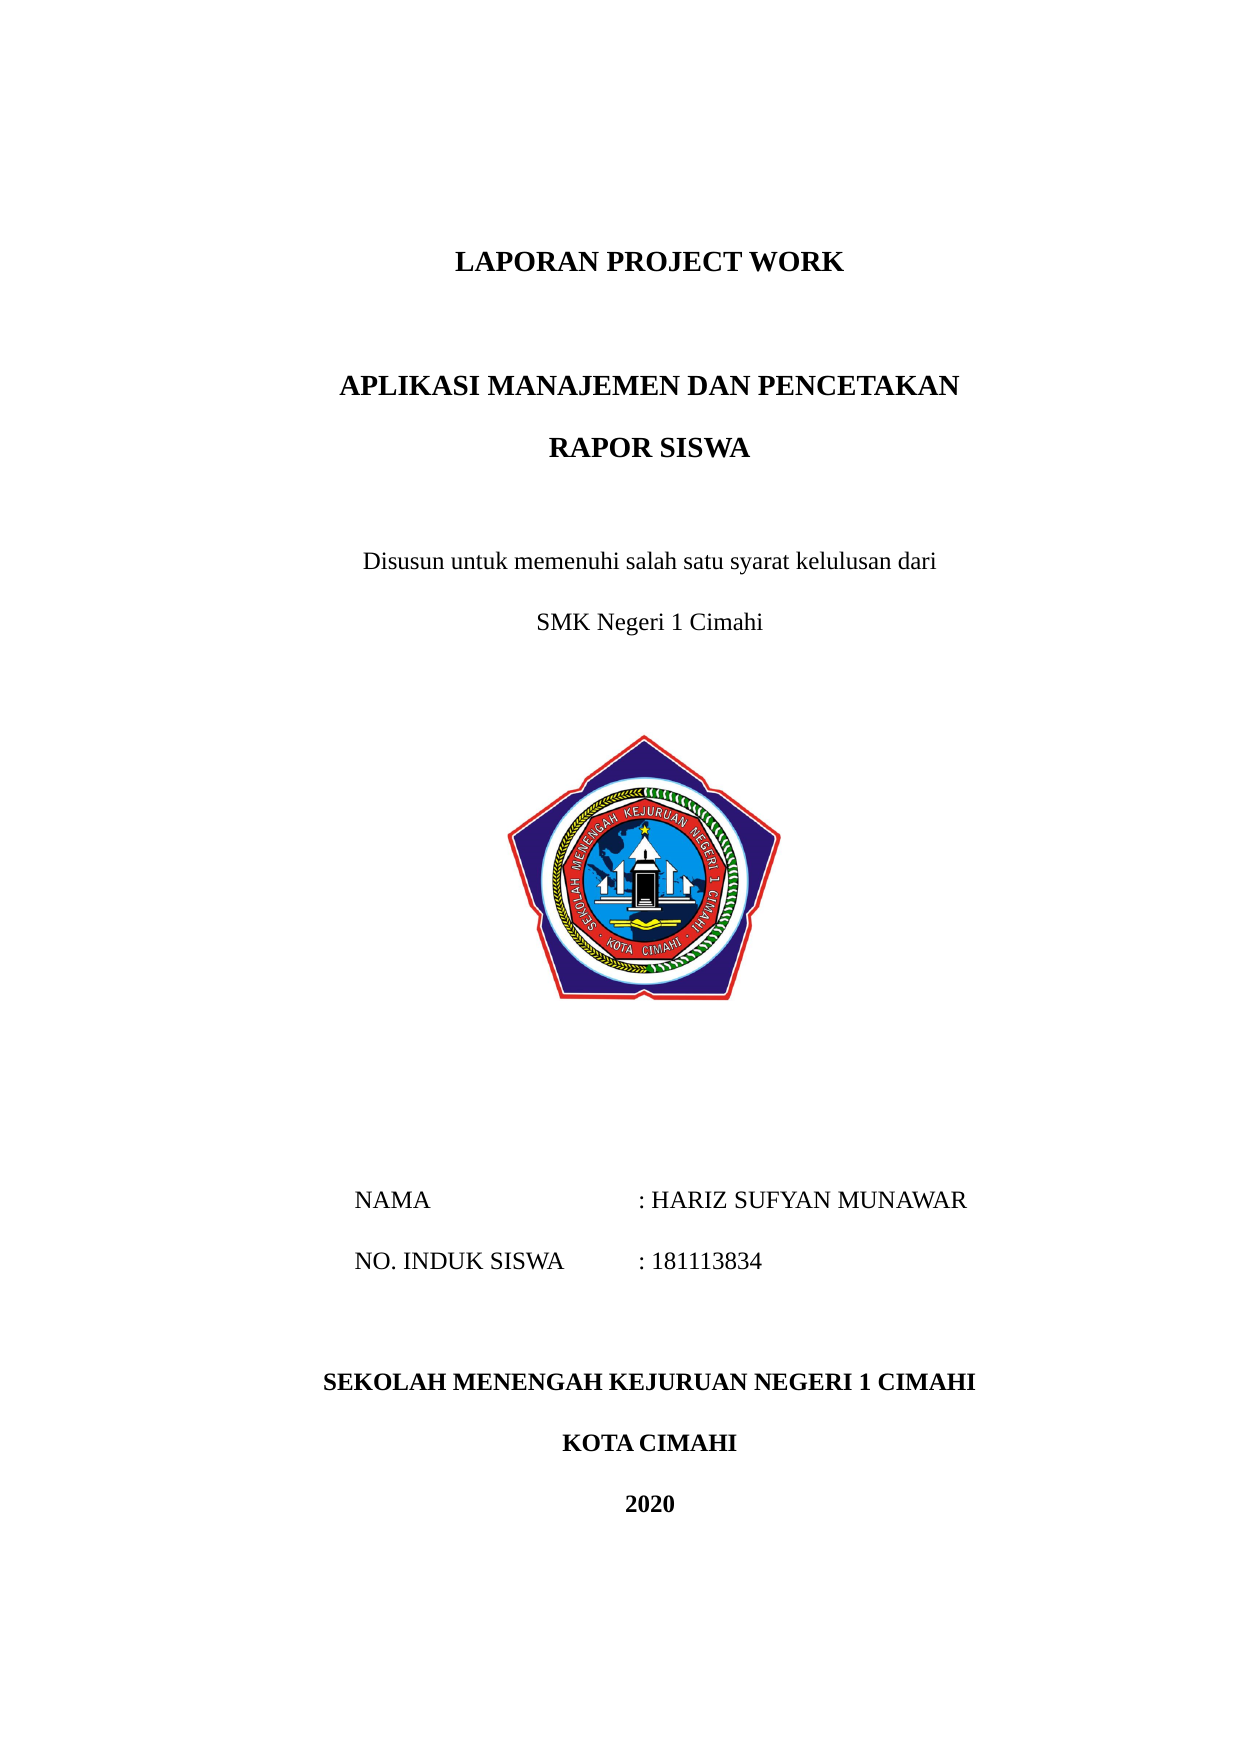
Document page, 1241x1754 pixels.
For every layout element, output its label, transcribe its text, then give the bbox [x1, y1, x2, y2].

text KOTA CIMAHI [236, 1428, 1063, 1457]
text 2020 [236, 1489, 1063, 1518]
text SEKOLAH MENENGAH KEJURUAN NEGERI 1 CIMAHI [236, 1367, 1063, 1396]
picture [495, 726, 787, 1017]
text Disusun untuk memenuhi salah satu syarat kelulusan dari [236, 546, 1063, 575]
text SMK Negeri 1 Cimahi [236, 607, 1063, 636]
text NO. INDUK SISWA : 181113834 [236, 1246, 1063, 1274]
text APLIKASI MANAJEMEN DAN PENCETAKAN [236, 360, 1063, 404]
text LAPORAN PROJECT WORK [236, 236, 1063, 281]
text RAPOR SISWA [236, 422, 1063, 466]
text NAMA : HARIZ SUFYAN MUNAWAR [236, 1185, 1063, 1214]
